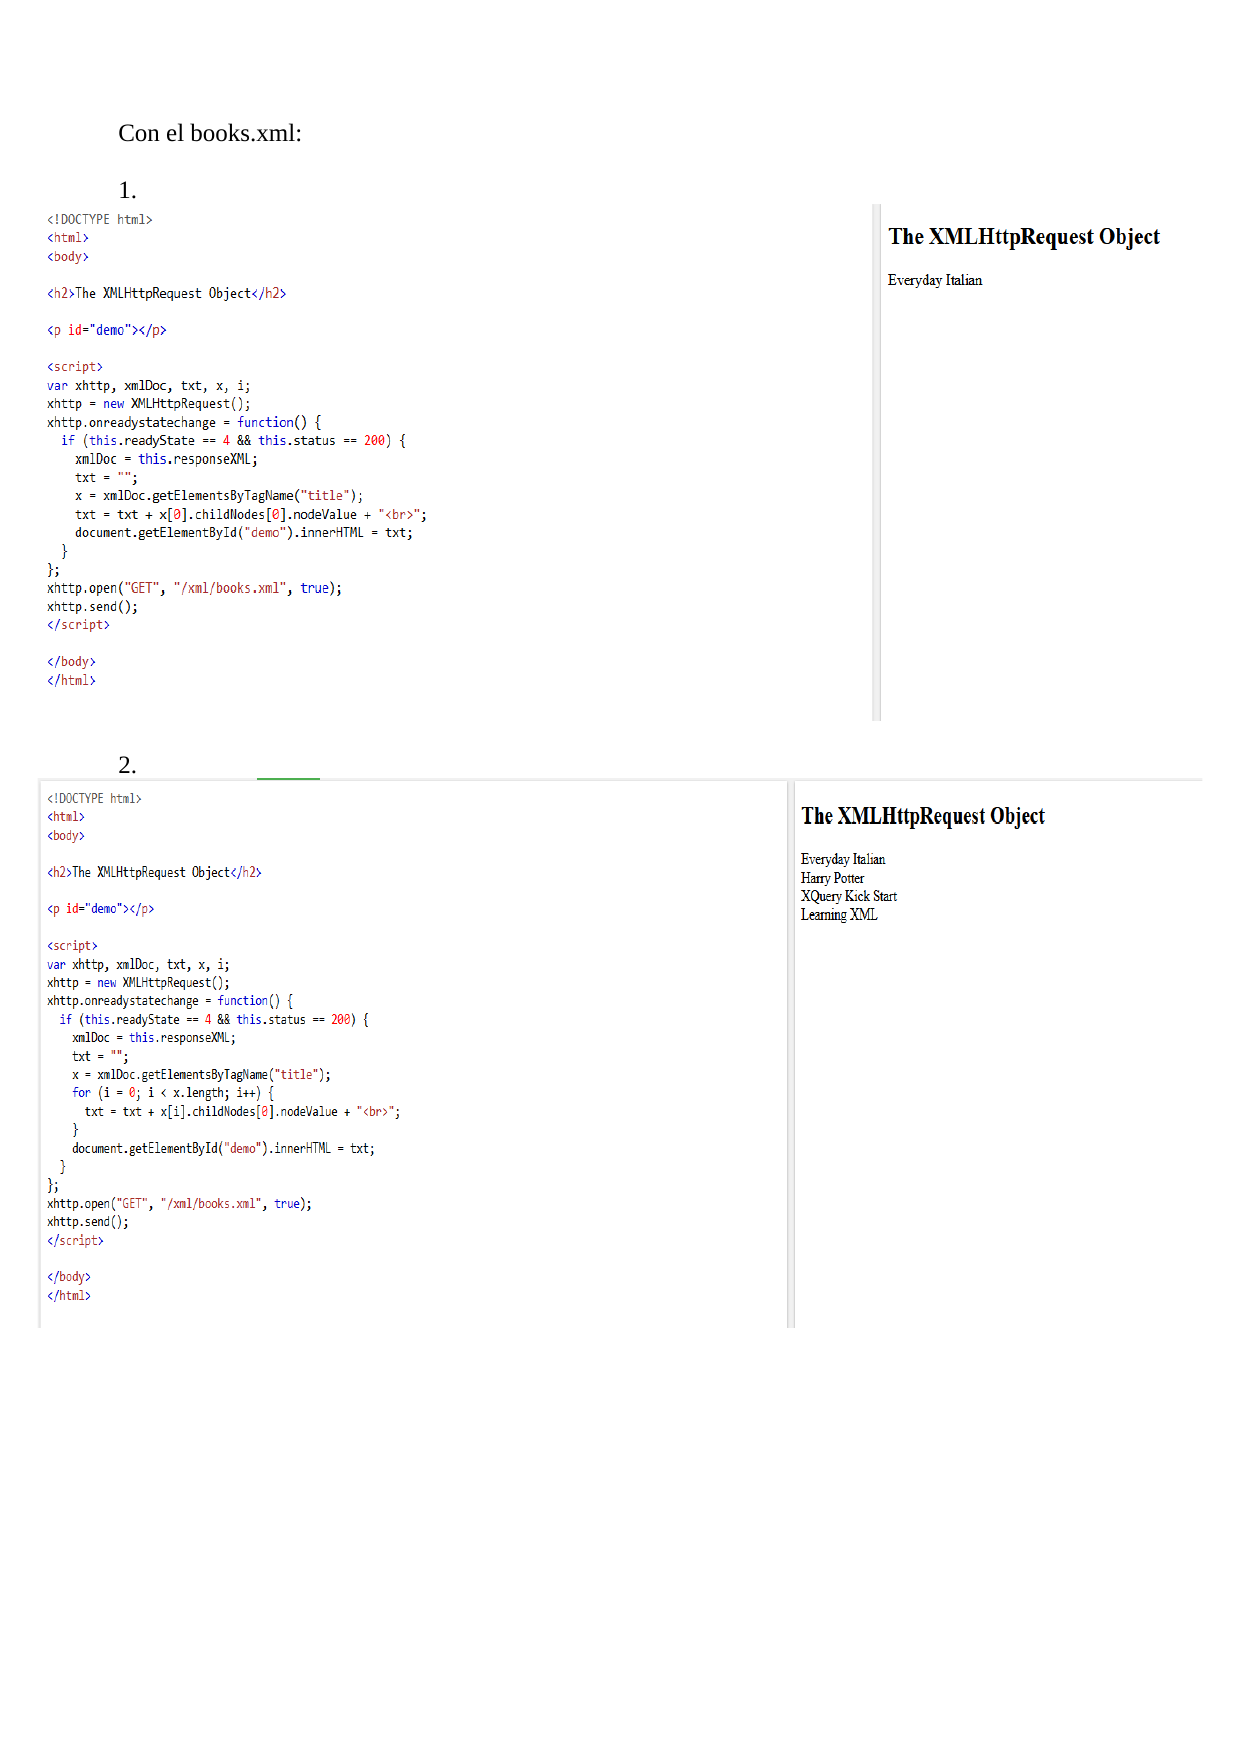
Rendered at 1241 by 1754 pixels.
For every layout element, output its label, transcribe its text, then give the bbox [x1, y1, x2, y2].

text 1. [118, 176, 1122, 204]
picture [37, 778, 1203, 1328]
text 2. [118, 750, 1122, 778]
text Con el books.xml: [118, 118, 1122, 147]
picture [41, 204, 1199, 721]
